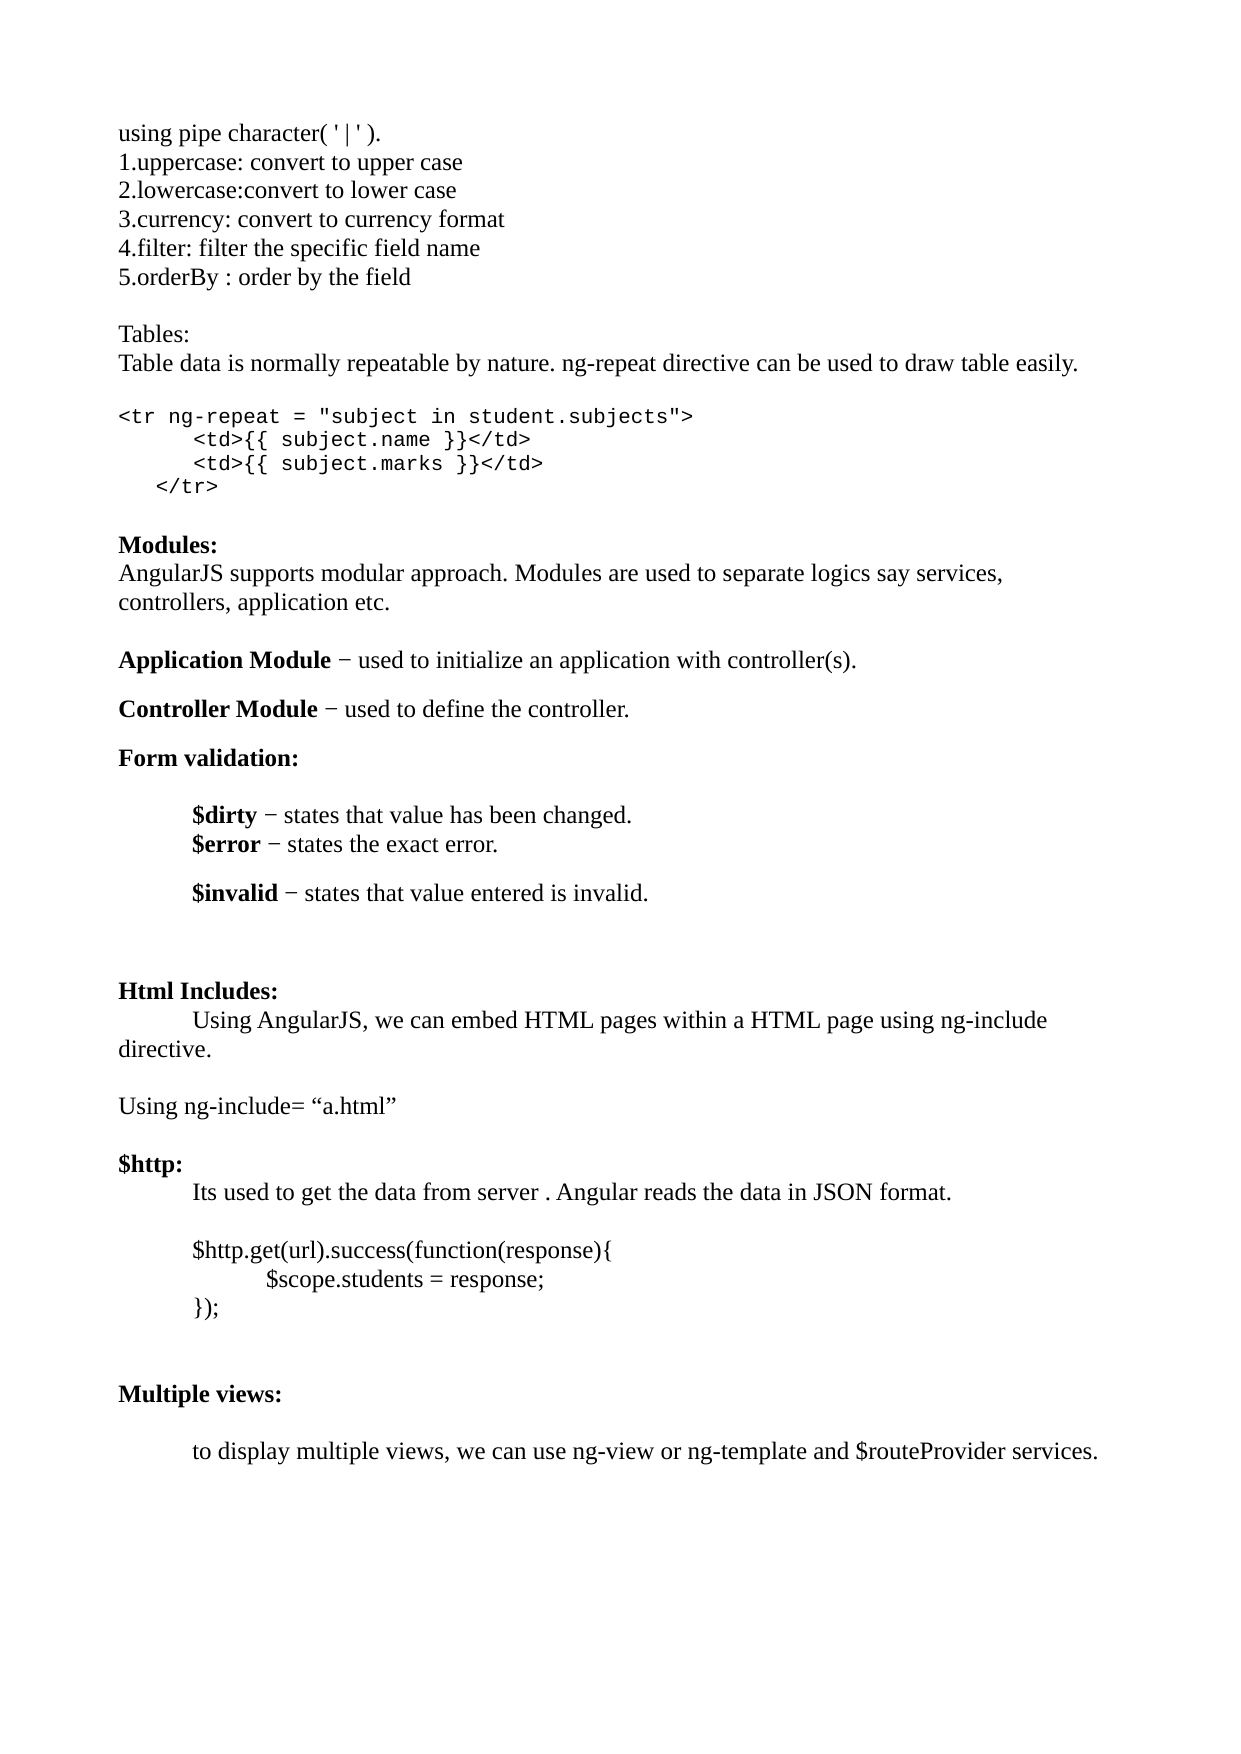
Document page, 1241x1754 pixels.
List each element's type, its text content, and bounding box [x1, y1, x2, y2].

text 4.filter: filter the specific field name [118, 233, 1122, 262]
list $invalid − states that value entered is invalid. [162, 878, 1122, 907]
text Controller Module − used to define the controller. [118, 694, 1122, 722]
text Application Module − used to initialize an application with controller(s). [118, 645, 1122, 673]
text Multiple views: [118, 1379, 1122, 1407]
text <td>{{ subject.name }}</td> [118, 429, 1122, 453]
text $scope.students = response; [118, 1264, 1122, 1292]
text Using ng-include= “a.html” [118, 1091, 1122, 1120]
text Modules: [118, 530, 1122, 558]
text Its used to get the data from server . Angular reads the data in JSON format. [118, 1177, 1122, 1206]
text $http: [118, 1120, 1122, 1177]
text <tr ng-repeat = "subject in student.subjects"> [118, 406, 1122, 429]
text AngularJS supports modular approach. Modules are used to separate logics say services, controllers, application etc. [118, 558, 1122, 616]
text 2.lowercase:convert to lower case [118, 176, 1122, 204]
text Using AngularJS, we can embed HTML pages within a HTML page using ng-include directive. [118, 1005, 1122, 1062]
text $dirty − states that value has been changed. [118, 800, 1122, 829]
text to display multiple views, we can use ng-view or ng-template and $routeProvider services. [118, 1436, 1122, 1465]
text <td>{{ subject.marks }}</td> [118, 453, 1122, 477]
text 5.orderBy : order by the field [118, 262, 1122, 291]
text 3.currency: convert to currency format [118, 204, 1122, 233]
text $http.get(url).success(function(response){ [118, 1235, 1122, 1264]
text Form validation: [118, 743, 1122, 772]
text </tr> [118, 477, 1122, 500]
text Tables: [118, 319, 1122, 348]
text 1.uppercase: convert to upper case [118, 147, 1122, 176]
list $error − states the exact error. [162, 829, 1122, 858]
text Html Includes: [118, 976, 1122, 1005]
text using pipe character( ' | ' ). [118, 118, 1122, 147]
text }); [118, 1292, 1122, 1321]
text Table data is normally repeatable by nature. ng-repeat directive can be used to draw table easily. [118, 348, 1122, 377]
